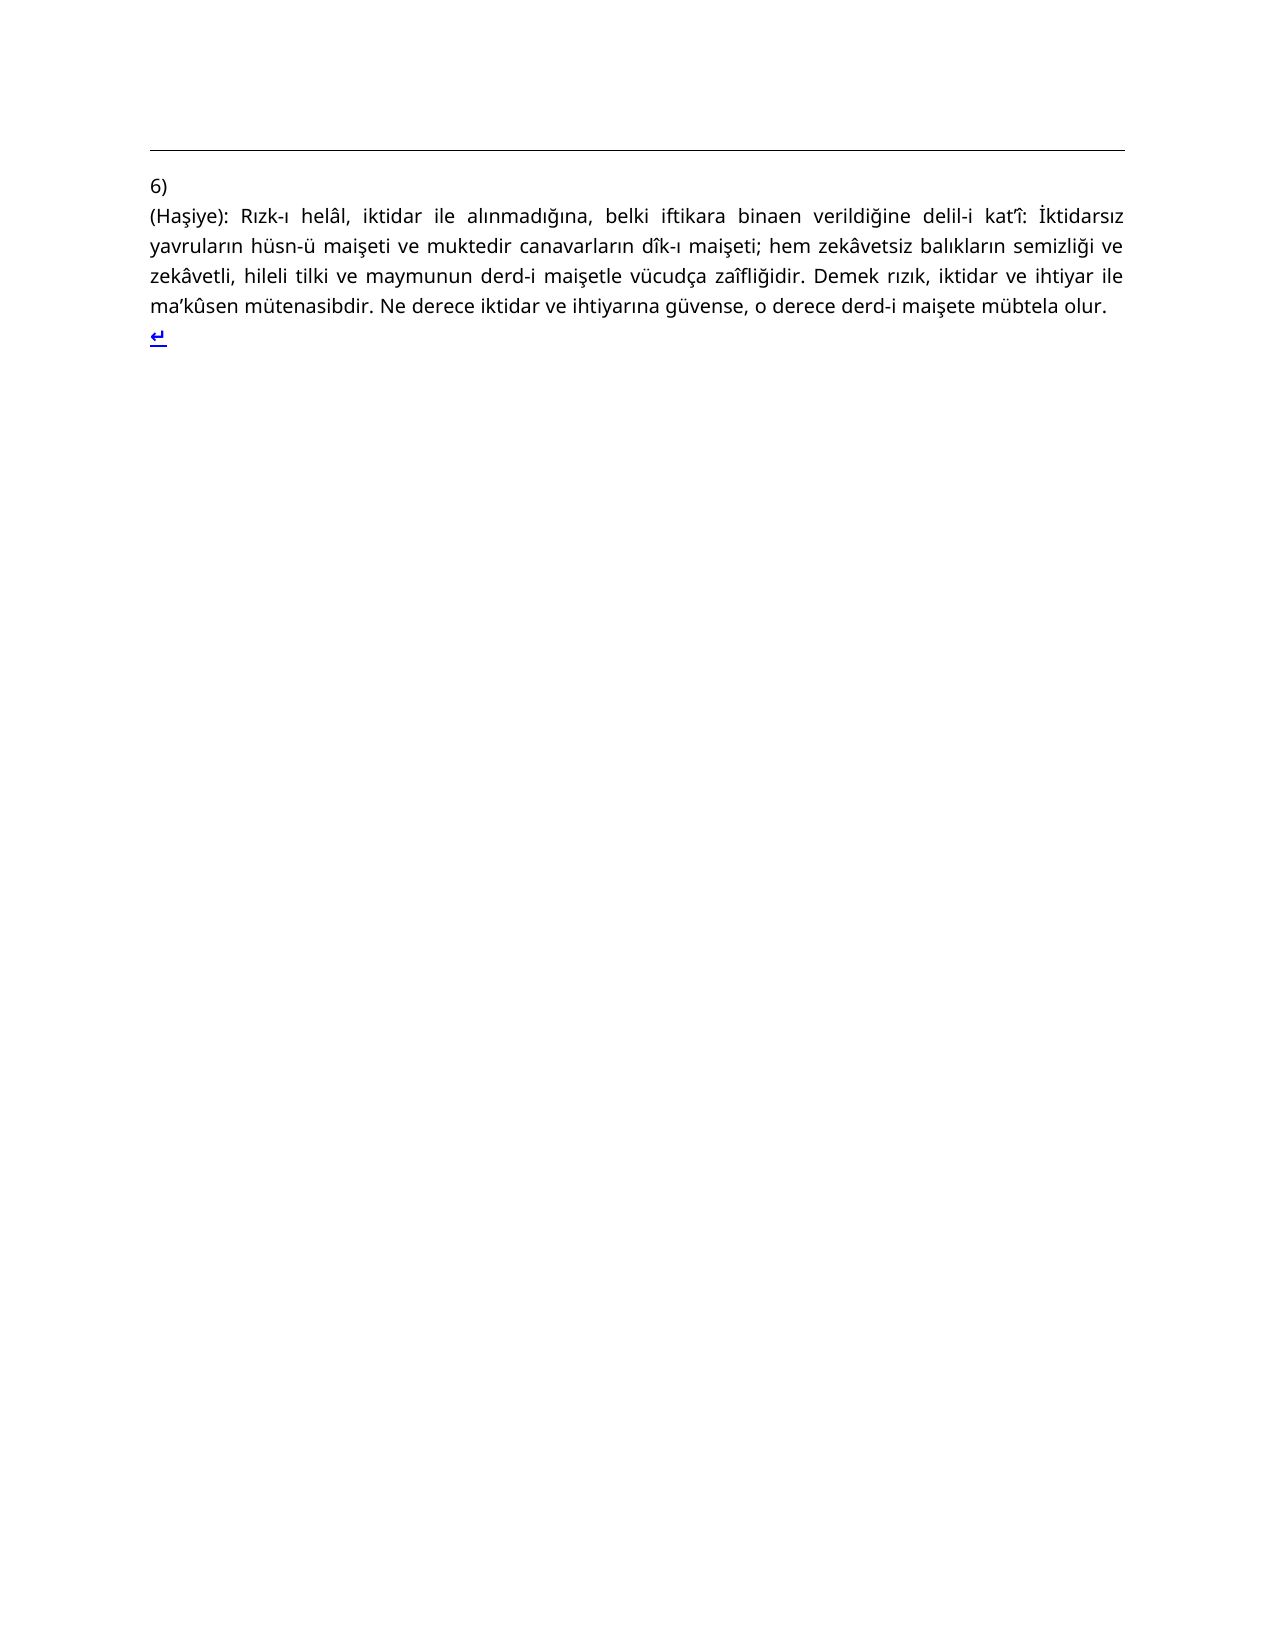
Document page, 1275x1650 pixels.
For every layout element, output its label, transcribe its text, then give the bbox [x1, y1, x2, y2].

text (Haşiye): Rızk-ı helâl, iktidar ile alınmadığına, belki iftikara binaen verildiğine delil-i kat’î: İktidarsız yavruların hüsn-ü maişeti ve muktedir canavarların dîk-ı maişeti; hem zekâvetsiz balıkların semizliği ve zekâvetli, hileli tilki ve maymunun derd-i maişetle vücudça zaîfliğidir. Demek rızık, iktidar ve ihtiyar ile ma’kûsen mütenasibdir. Ne derece iktidar ve ihtiyarına güvense, o derece derd-i maişete mübtela olur. ↵ [150, 199, 1125, 349]
text 6) [150, 151, 1125, 199]
